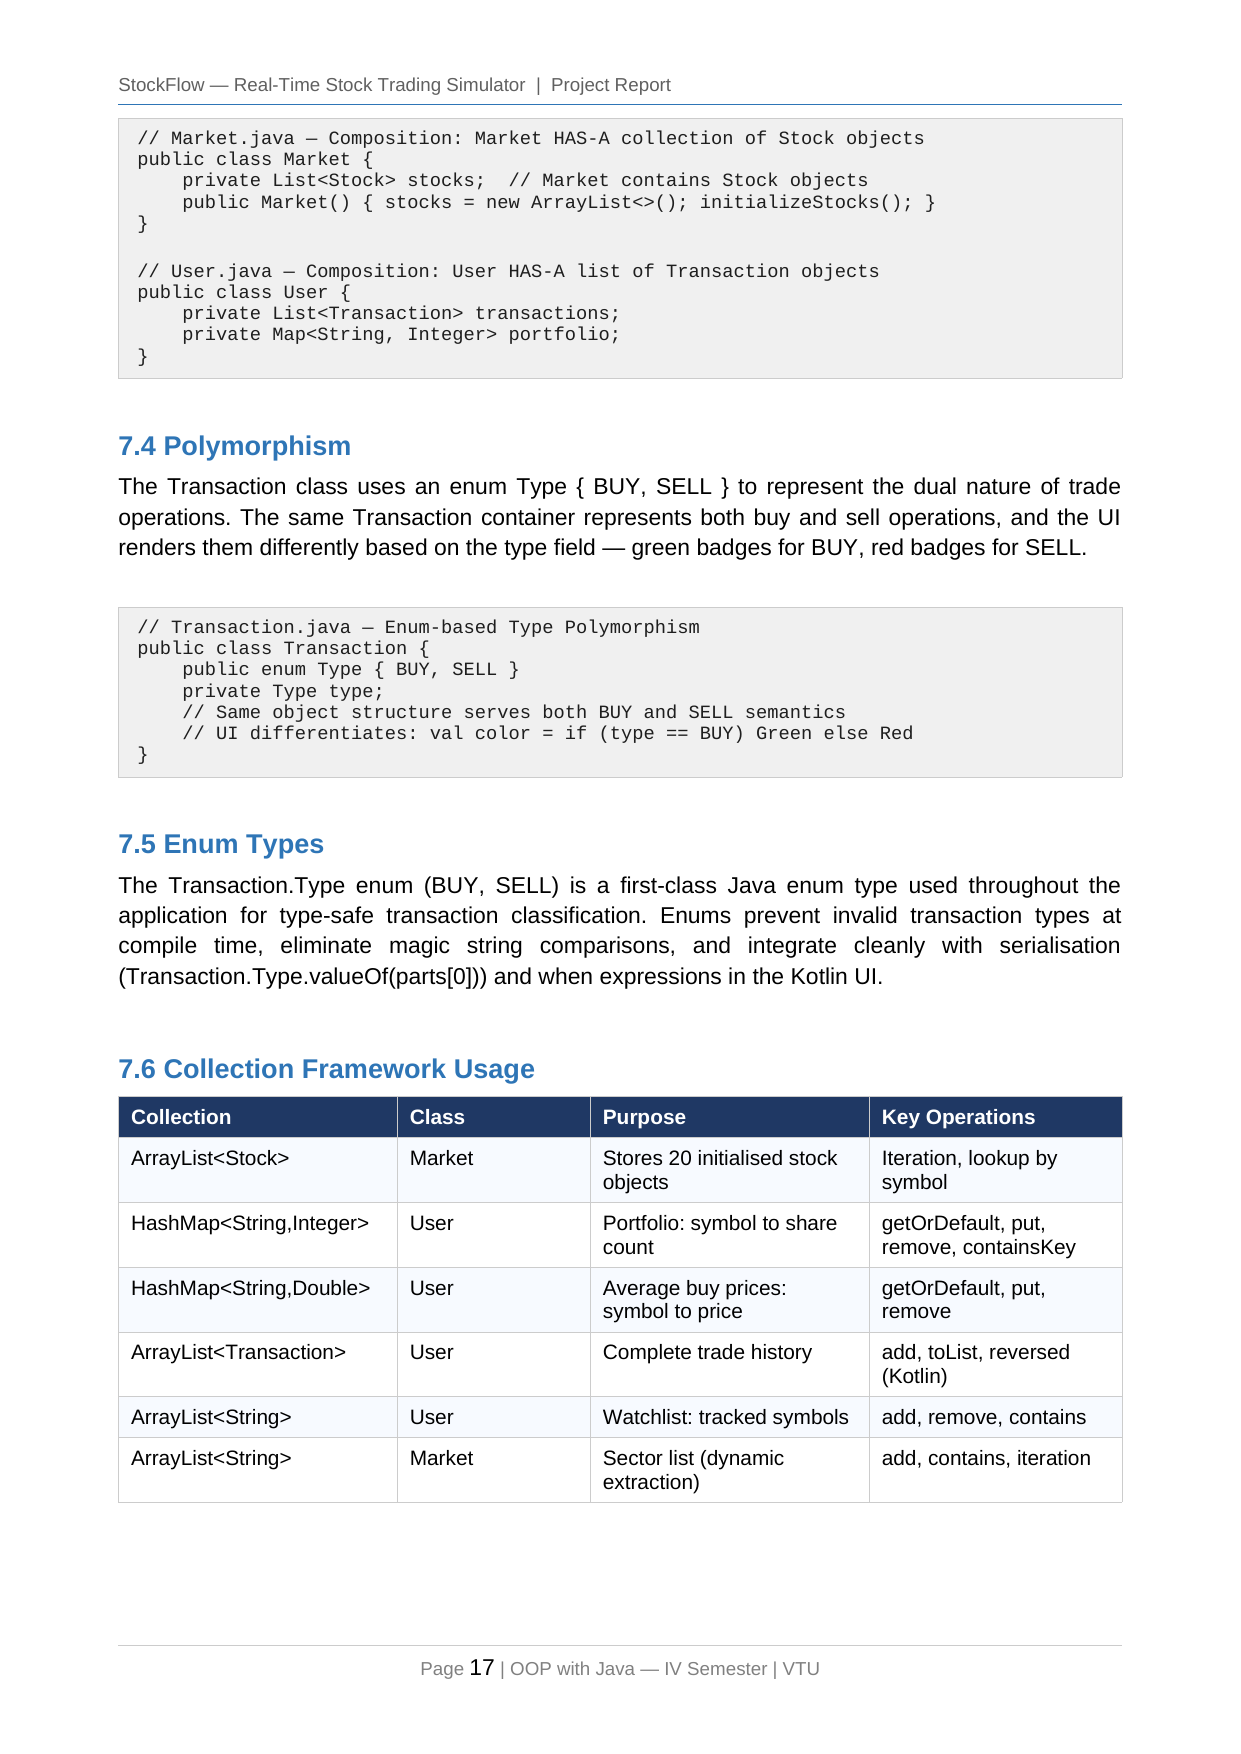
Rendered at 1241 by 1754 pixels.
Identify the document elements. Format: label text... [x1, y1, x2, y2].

table_header Collection [119, 1097, 397, 1137]
table_cell add, contains, iteration [870, 1438, 1122, 1502]
table_cell User [398, 1203, 590, 1267]
table_cell HashMap<String,Integer> [119, 1203, 397, 1267]
table_header // Transaction.java — Enum-based Type Polymorphism public class Transaction { public enum Type { BUY, SELL } private Type type; // Same object structure serves both BUY and SELL semantics // UI differentiates: val color = if (type == BUY) Green else Red } [119, 608, 1122, 777]
table_cell Average buy prices: symbol to price [591, 1268, 869, 1332]
table_cell ArrayList<String> [119, 1397, 397, 1437]
table_cell ArrayList<Stock> [119, 1138, 397, 1202]
table_cell Complete trade history [591, 1333, 869, 1396]
table_cell ArrayList<Transaction> [119, 1333, 397, 1396]
table_header Purpose [591, 1097, 869, 1137]
table_header // Market.java — Composition: Market HAS-A collection of Stock objects public class Market { private List<Stock> stocks; // Market contains Stock objects public Market() { stocks = new ArrayList<>(); initializeStocks(); } } // User.java — Composition: User HAS-A list of Transaction objects public class User { private List<Transaction> transactions; private Map<String, Integer> portfolio; } [119, 119, 1122, 378]
table_cell Sector list (dynamic extraction) [591, 1438, 869, 1502]
table_cell getOrDefault, put, remove [870, 1268, 1122, 1332]
table_cell getOrDefault, put, remove, containsKey [870, 1203, 1122, 1267]
table_cell ArrayList<String> [119, 1438, 397, 1502]
table_cell HashMap<String,Double> [119, 1268, 397, 1332]
table_cell Portfolio: symbol to share count [591, 1203, 869, 1267]
table_cell Market [398, 1138, 590, 1202]
table_header Key Operations [870, 1097, 1122, 1137]
table_cell User [398, 1268, 590, 1332]
table_cell Market [398, 1438, 590, 1502]
table_header Class [398, 1097, 590, 1137]
table_cell add, toList, reversed (Kotlin) [870, 1333, 1122, 1396]
text The Transaction.Type enum (BUY, SELL) is a first-class Java enum type used throughout the application for type-safe transaction classification. Enums prevent invalid transaction types at compile time, eliminate magic string comparisons, and integrate cleanly with serialisation (Transaction.Type.valueOf(parts[0])) and when expressions in the Kotlin UI. [118, 872, 1122, 989]
text The Transaction class uses an enum Type { BUY, SELL } to represent the dual nature of trade operations. The same Transaction container represents both buy and sell operations, and the UI renders them differently based on the type field — green badges for BUY, red badges for SELL. [118, 473, 1122, 560]
table_cell User [398, 1333, 590, 1396]
subtitle 7.4 Polymorphism [118, 429, 1122, 461]
table_cell User [398, 1397, 590, 1437]
subtitle 7.6 Collection Framework Usage [118, 1053, 1122, 1084]
table_cell Watchlist: tracked symbols [591, 1397, 869, 1437]
table_cell add, remove, contains [870, 1397, 1122, 1437]
table_cell Stores 20 initialised stock objects [591, 1138, 869, 1202]
subtitle 7.5 Enum Types [118, 828, 1122, 859]
table_cell Iteration, lookup by symbol [870, 1138, 1122, 1202]
